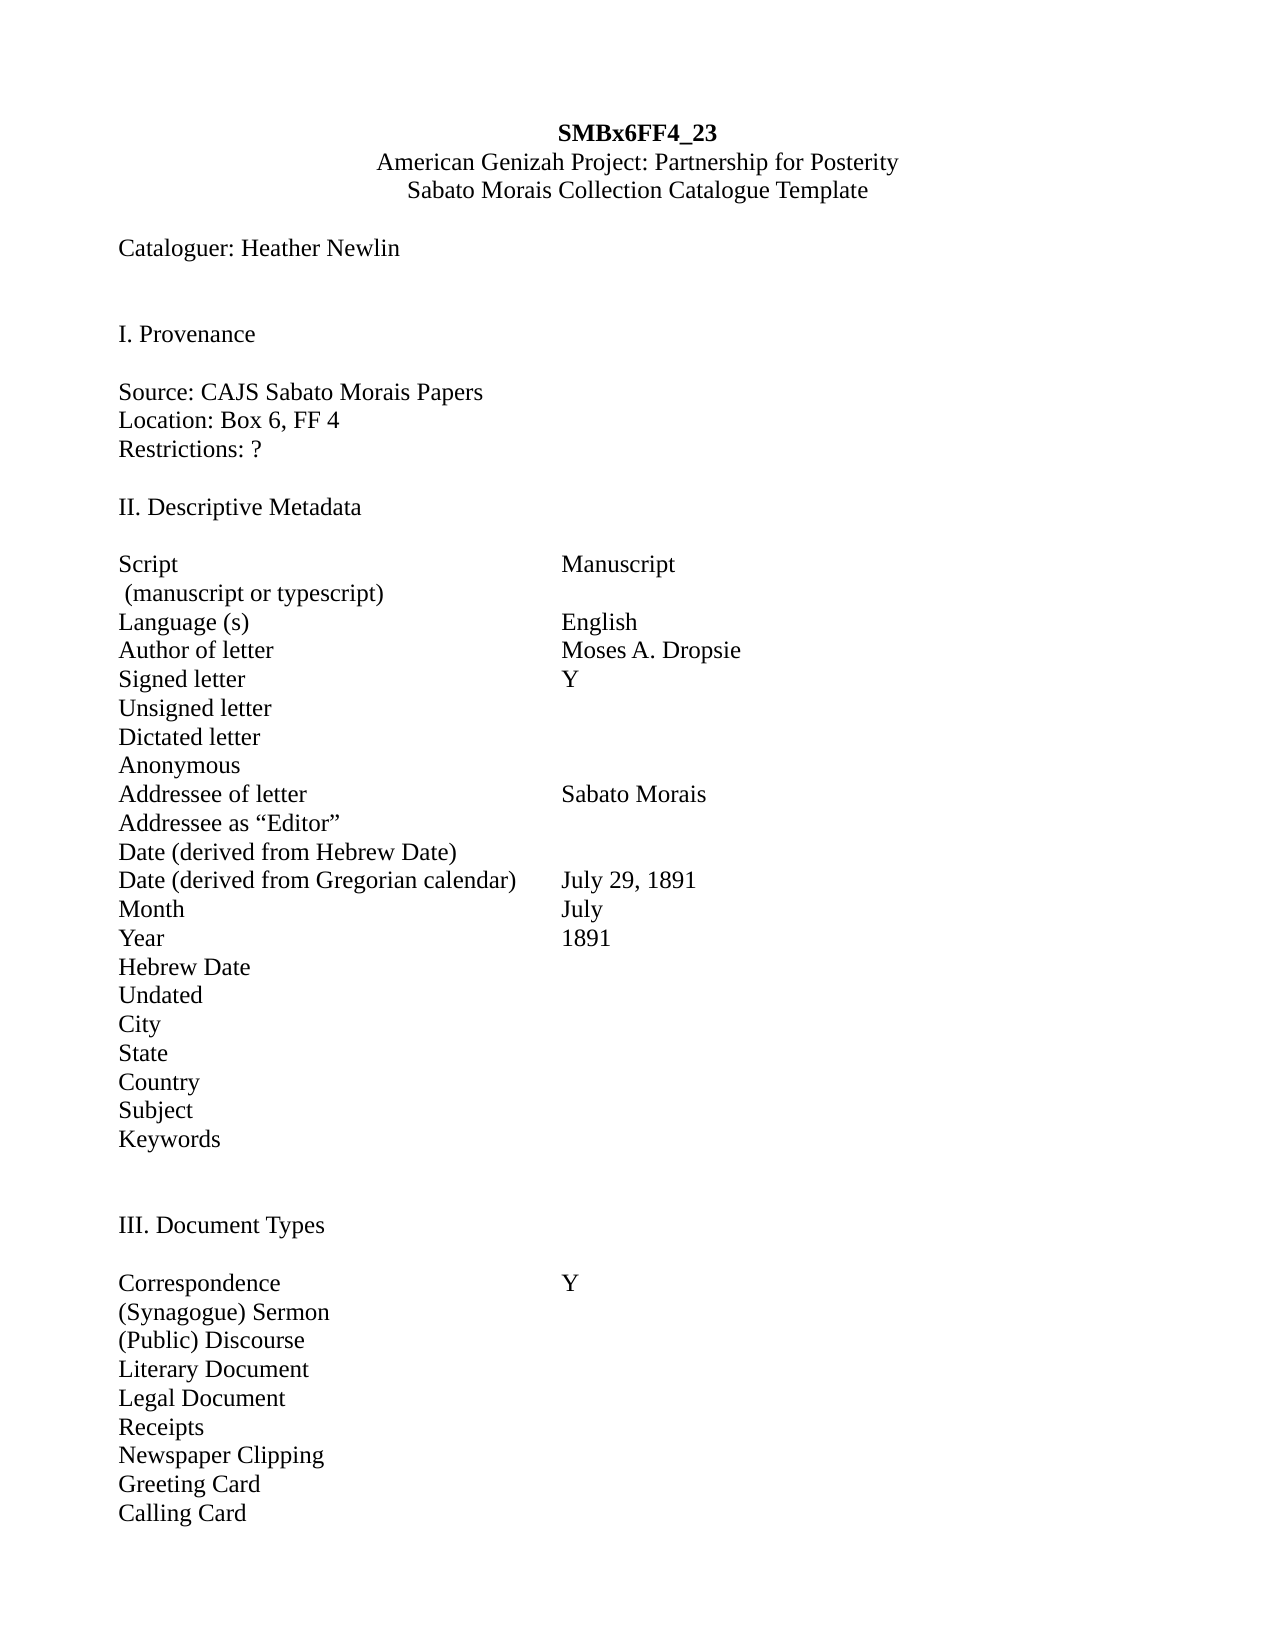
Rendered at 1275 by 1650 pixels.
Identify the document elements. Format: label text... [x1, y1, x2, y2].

text American Genizah Project: Partnership for Posterity [118, 147, 1157, 176]
text (Synagogue) Sermon [118, 1297, 1157, 1326]
text Literary Document [118, 1354, 1157, 1383]
text Country [118, 1067, 1157, 1096]
text I. Provenance [118, 319, 1157, 348]
text Anonymous [118, 751, 1157, 779]
text Script Manuscript [118, 549, 1157, 578]
text Author of letter Moses A. Dropsie [118, 636, 1157, 664]
text (Public) Discourse [118, 1326, 1157, 1354]
text State [118, 1038, 1157, 1067]
text Greeting Card [118, 1469, 1157, 1498]
text Source: CAJS Sabato Morais Papers [118, 377, 1157, 406]
text Month July [118, 894, 1157, 923]
text Keywords [118, 1124, 1157, 1153]
text Date (derived from Gregorian calendar) July 29, 1891 [118, 866, 1157, 894]
text Addressee of letter Sabato Morais [118, 779, 1157, 808]
text Date (derived from Hebrew Date) [118, 837, 1157, 866]
text Addressee as “Editor” [118, 808, 1157, 837]
text Location: Box 6, FF 4 [118, 406, 1157, 434]
text Restrictions: ? [118, 434, 1157, 463]
text City [118, 1009, 1157, 1038]
text SMBx6FF4_23 [118, 118, 1157, 147]
text Calling Card [118, 1498, 1157, 1527]
text Language (s) English [118, 607, 1157, 636]
text Hebrew Date [118, 952, 1157, 981]
text Cataloguer: Heather Newlin [118, 233, 1157, 262]
text Signed letter Y [118, 664, 1157, 693]
text III. Document Types [118, 1211, 1157, 1239]
text Undated [118, 981, 1157, 1009]
text Receipts [118, 1412, 1157, 1441]
text Unsigned letter [118, 693, 1157, 722]
text Correspondence Y [118, 1268, 1157, 1297]
text Newspaper Clipping [118, 1441, 1157, 1469]
text (manuscript or typescript) [118, 578, 1157, 607]
text Year 1891 [118, 923, 1157, 952]
text Dictated letter [118, 722, 1157, 751]
text Sabato Morais Collection Catalogue Template [118, 176, 1157, 204]
text II. Descriptive Metadata [118, 492, 1157, 521]
text Legal Document [118, 1383, 1157, 1412]
text Subject [118, 1096, 1157, 1124]
